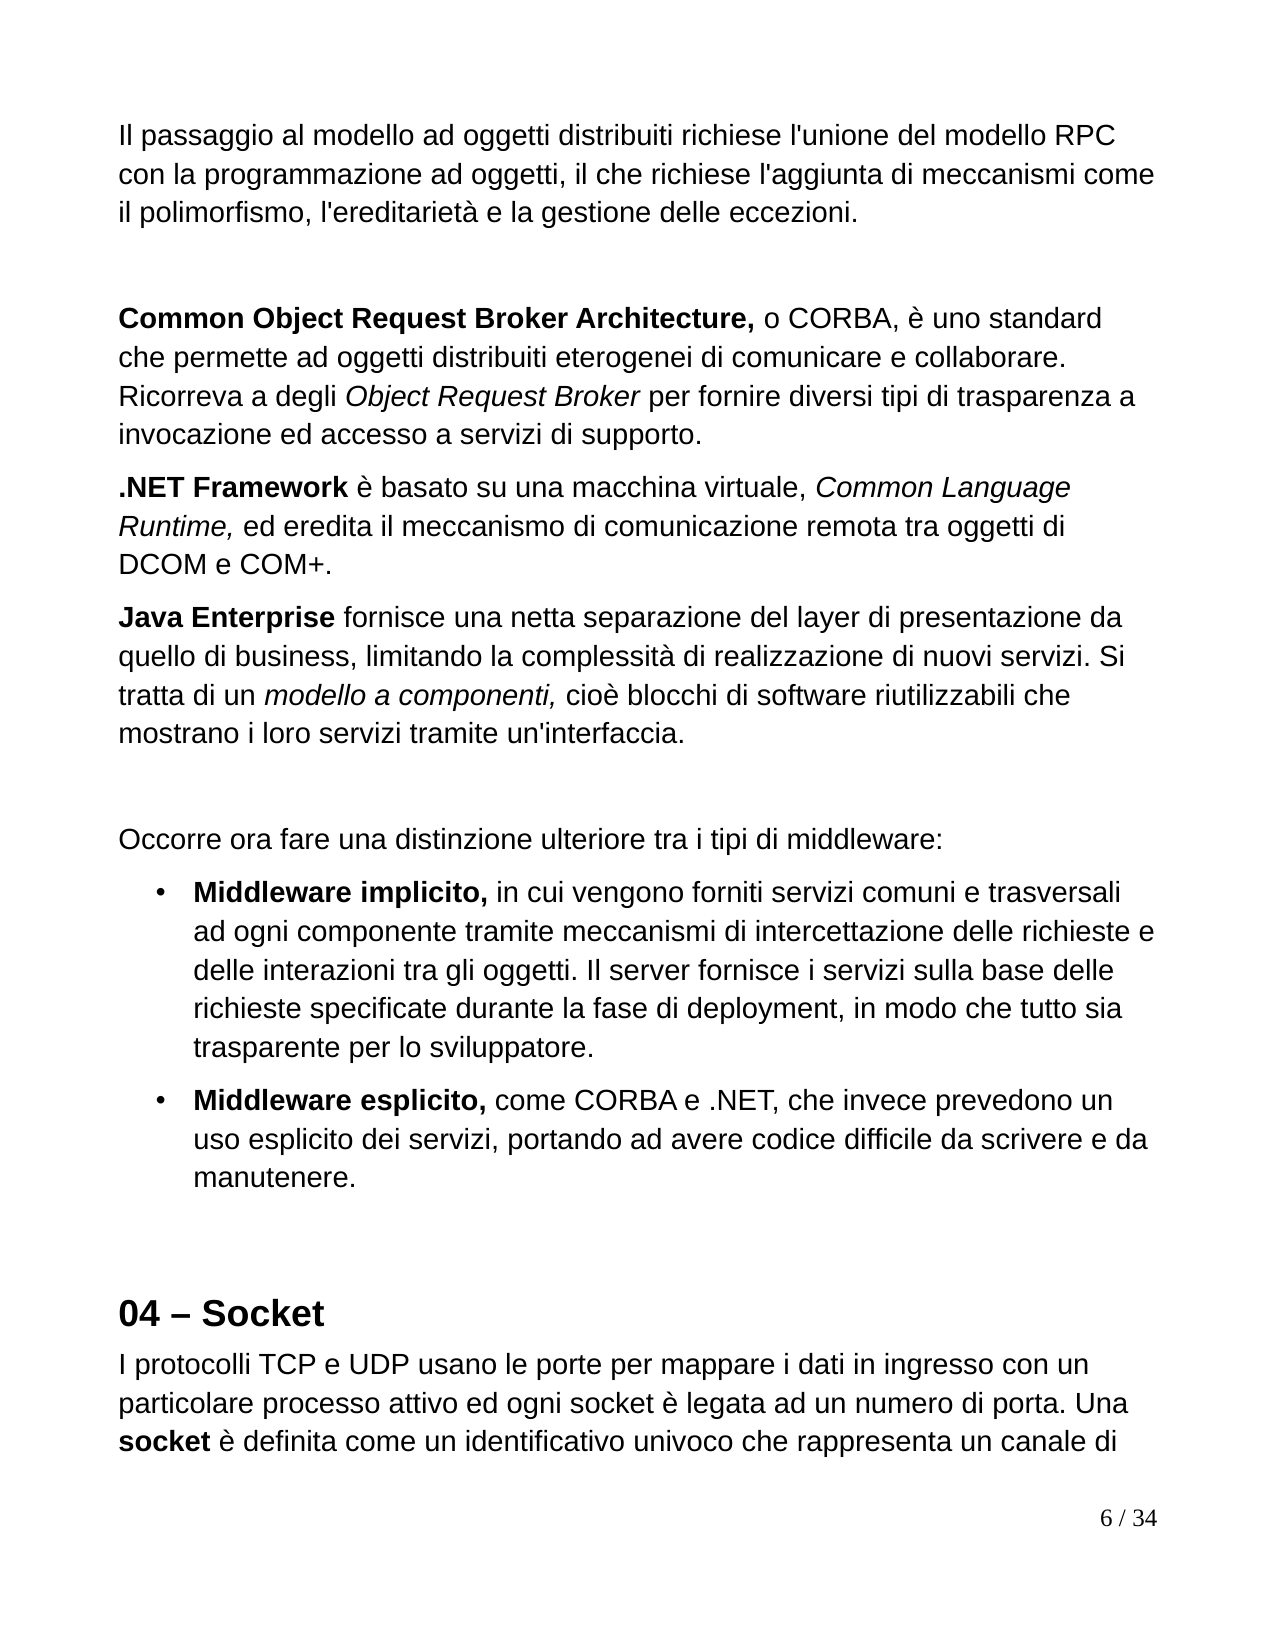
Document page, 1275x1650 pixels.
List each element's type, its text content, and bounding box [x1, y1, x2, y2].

text .NET Framework è basato su una macchina virtuale, Common Language Runtime, ed eredita il meccanismo di comunicazione remota tra oggetti di DCOM e COM+. [118, 470, 1157, 581]
text I protocolli TCP e UDP usano le porte per mappare i dati in ingresso con un particolare processo attivo ed ogni socket è legata ad un numero di porta. Una socket è definita come un identificativo univoco che rappresenta un canale di [118, 1347, 1157, 1458]
list Middleware implicito, in cui vengono forniti servizi comuni e trasversali ad ogni componente tramite meccanismi di intercettazione delle richieste e delle interazioni tra gli oggetti. Il server fornisce i servizi sulla base delle richieste specificate durante la fase di deployment, in modo che tutto sia trasparente per lo sviluppatore. [156, 875, 1157, 1063]
text Occorre ora fare una distinzione ulteriore tra i tipi di middleware: [118, 822, 1157, 856]
list Middleware esplicito, come CORBA e .NET, che invece prevedono un uso esplicito dei servizi, portando ad avere codice difficile da scrivere e da manutenere. [156, 1083, 1157, 1194]
text Common Object Request Broker Architecture, o CORBA, è uno standard che permette ad oggetti distribuiti eterogenei di comunicare e collaborare. Ricorreva a degli Object Request Broker per fornire diversi tipi di trasparenza a invocazione ed accesso a servizi di supporto. [118, 301, 1157, 451]
subtitle 04 – Socket [118, 1291, 1157, 1334]
text Java Enterprise fornisce una netta separazione del layer di presentazione da quello di business, limitando la complessità di realizzazione di nuovi servizi. Si tratta di un modello a componenti, cioè blocchi di software riutilizzabili che mostrano i loro servizi tramite un'interfaccia. [118, 600, 1157, 749]
text Il passaggio al modello ad oggetti distribuiti richiese l'unione del modello RPC con la programmazione ad oggetti, il che richiese l'aggiunta di meccanismi come il polimorfismo, l'ereditarietà e la gestione delle eccezioni. [118, 118, 1157, 229]
